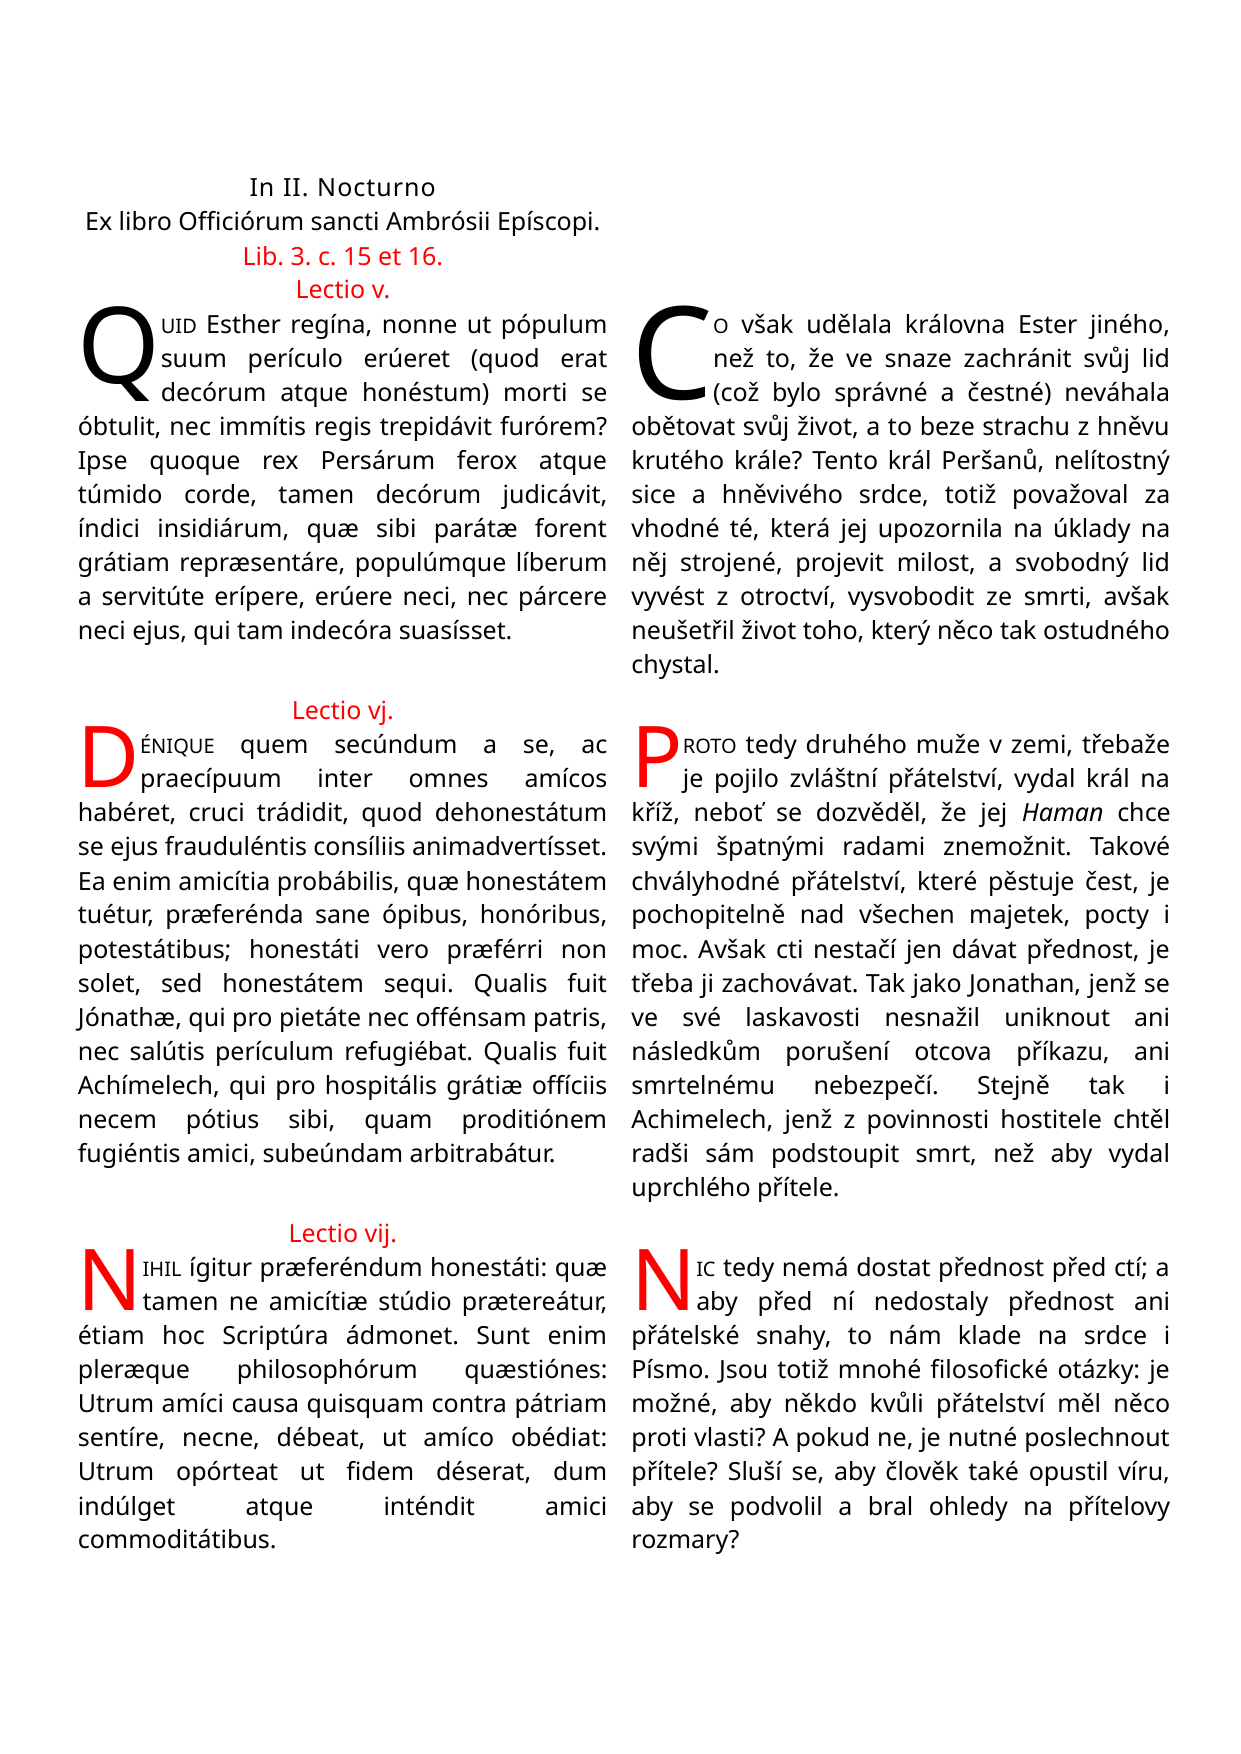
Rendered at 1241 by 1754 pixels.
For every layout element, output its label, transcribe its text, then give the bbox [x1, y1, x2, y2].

table_cell Lectio vij. Nihil ígitur præferéndum honestáti: quæ tamen ne amicítiæ stúdio prætereátur, étiam hoc Scriptúra ádmonet. Sunt enim pleræque philosophórum quæstiónes: Utrum amíci causa quisquam contra pátriam sentíre, necne, débeat, ut amíco obédiat: Utrum opórteat ut fidem déserat, dum indúlget atque inténdit amici commoditátibus. [66, 1210, 619, 1596]
table_cell In II. Nocturno Ex libro Officiórum sancti Ambrósii Epíscopi. Lib. 3. c. 15 et 16. Lectio v. Quid Esther regína, nonne ut pópulum suum perículo erúeret (quod erat decórum atque honéstum) morti se óbtulit, nec immítis regis trepidávit furórem? Ipse quoque rex Persárum ferox atque túmido corde, tamen decórum judicávit, índici insidiárum, quæ sibi parátæ forent grátiam repræsentáre, populúmque líberum a servitúte erípere, erúere neci, nec párcere neci ejus, qui tam indecóra suasísset. [66, 164, 619, 687]
table_cell [66, 118, 619, 164]
table_cell Lectio vj. Dénique quem secúndum a se, ac praecípuum inter omnes amícos habéret, cruci trádidit, quod dehonestátum se ejus frauduléntis consíliis animadvertísset. Ea enim amicítia probábilis, quæ honestátem tuétur, præferénda sane ópibus, honóribus, potestátibus; honestáti vero præférri non solet, sed honestátem sequi. Qualis fuit Jónathæ, qui pro pietáte nec offénsam patris, nec salútis perículum refugiébat. Qualis fuit Achímelech, qui pro hospitális grátiæ offíciis necem pótius sibi, quam proditiónem fugiéntis amici, subeúndam arbitrabátur. [66, 687, 619, 1210]
table_cell [619, 118, 1182, 164]
table_cell Proto tedy druhého muže v zemi, třebaže je pojilo zvláštní přátelství, vydal král na kříž, neboť se dozvěděl, že jej Haman chce svými špatnými radami znemožnit. Takové chvályhodné přátelství, které pěstuje čest, je pochopitelně nad všechen majetek, pocty i moc. Avšak cti nestačí jen dávat přednost, je třeba ji zachovávat. Tak jako Jonathan, jenž se ve své laskavosti nesnažil uniknout ani následkům porušení otcova příkazu, ani smrtelnému nebezpečí. Stejně tak i Achimelech, jenž z povinnosti hostitele chtěl radši sám podstoupit smrt, než aby vydal uprchlého přítele. [619, 687, 1182, 1210]
table_cell Co však udělala královna Ester jiného, než to, že ve snaze zachránit svůj lid (což bylo správné a čestné) neváhala obětovat svůj život, a to beze strachu z hněvu krutého krále? Tento král Peršanů, nelítostný sice a hněvivého srdce, totiž považoval za vhodné té, která jej upozornila na úklady na něj strojené, projevit milost, a svobodný lid vyvést z otroctví, vysvobodit ze smrti, avšak neušetřil život toho, který něco tak ostudného chystal. [619, 164, 1182, 687]
table_cell Nic tedy nemá dostat přednost před ctí; a aby před ní nedostaly přednost ani přátelské snahy, to nám klade na srdce i Písmo. Jsou totiž mnohé filosofické otázky: je možné, aby někdo kvůli přátelství měl něco proti vlasti? A pokud ne, je nutné poslechnout přítele? Sluší se, aby člověk také opustil víru, aby se podvolil a bral ohledy na přítelovy rozmary? [619, 1210, 1182, 1596]
